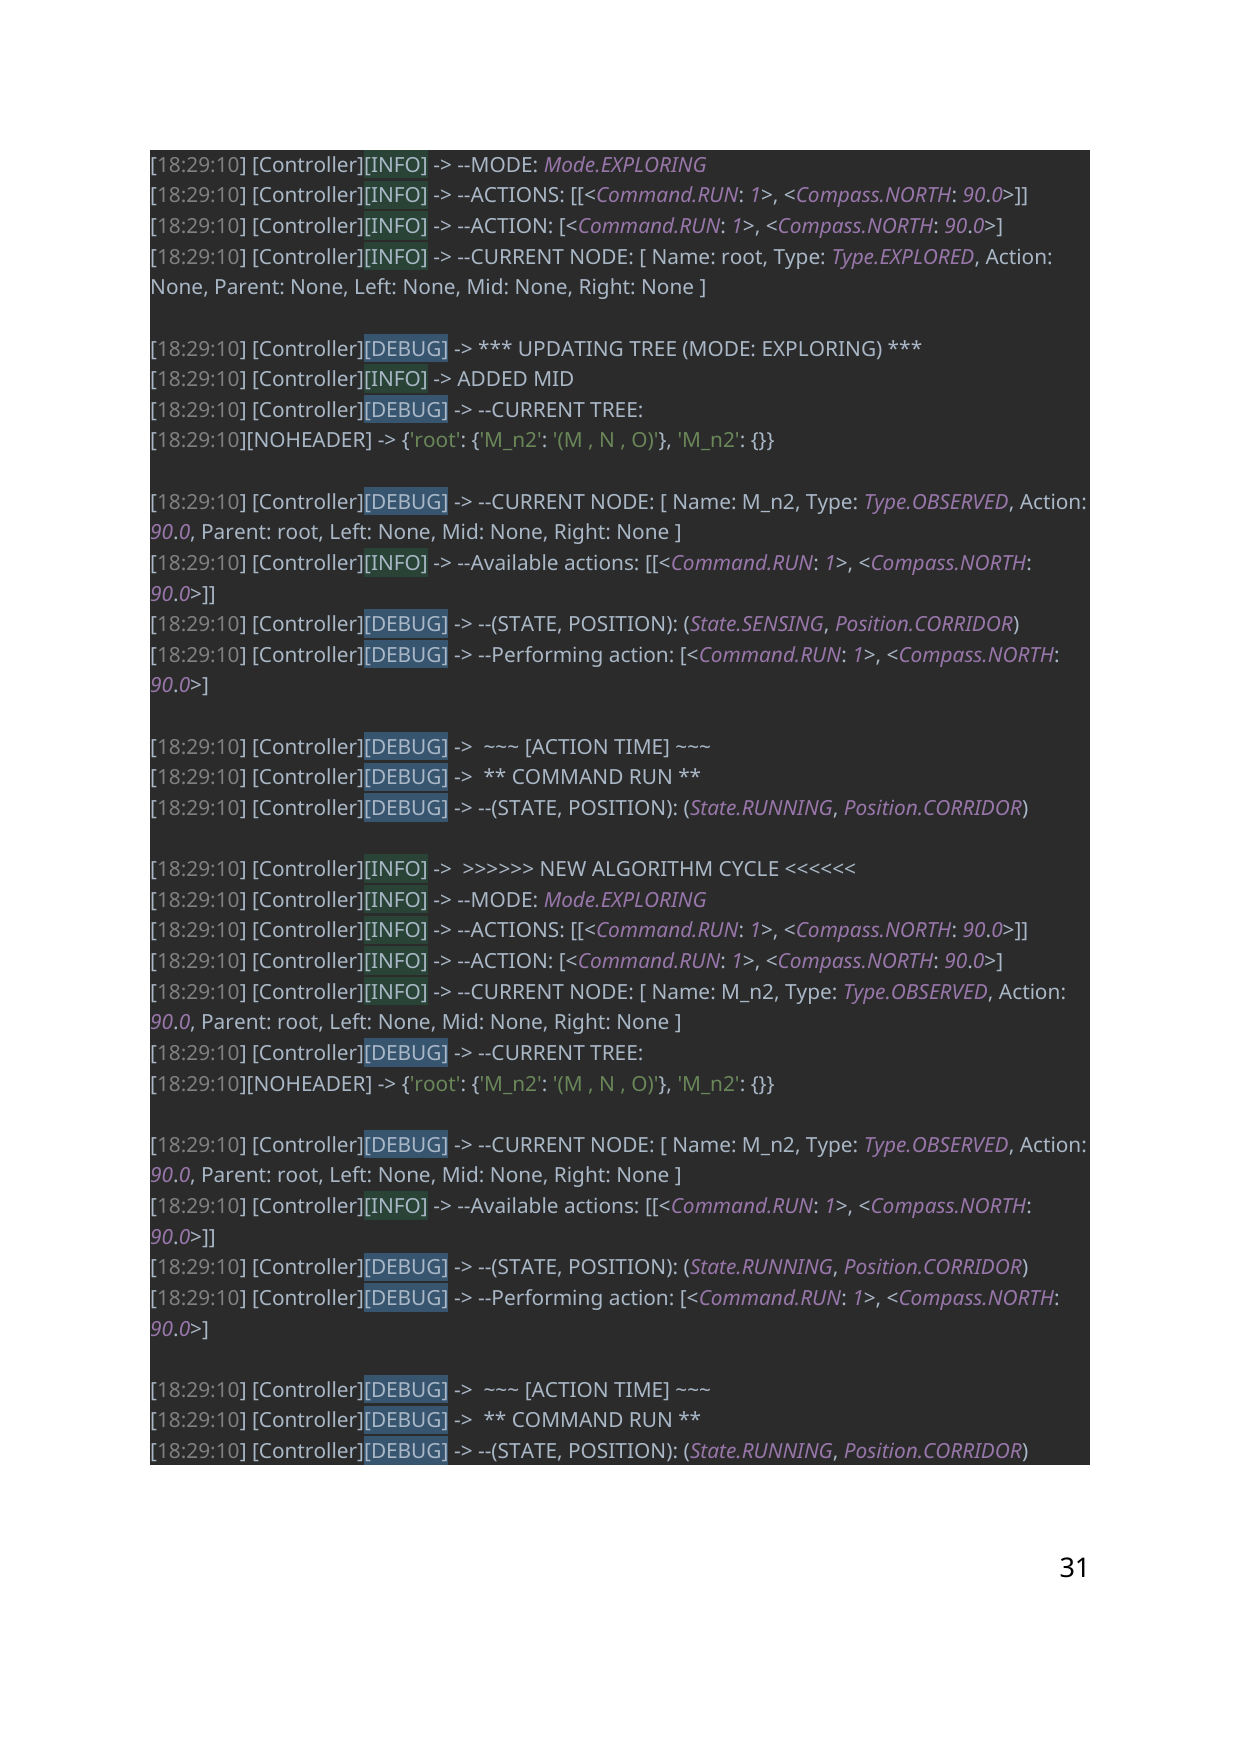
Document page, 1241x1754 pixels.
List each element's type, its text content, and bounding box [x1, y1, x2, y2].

text [18:29:10] [Controller][INFO] -> --MODE: Mode.EXPLORING [18:29:10] [Controller][INFO] -> --ACTIONS: [[<Command.RUN: 1>, <Compass.NORTH: 90.0>]] [18:29:10] [Controller][INFO] -> --ACTION: [<Command.RUN: 1>, <Compass.NORTH: 90.0>] [18:29:10] [Controller][INFO] -> --CURRENT NODE: [ Name: root, Type: Type.EXPLORED, Action: None, Parent: None, Left: None, Mid: None, Right: None ] [18:29:10] [Controller][DEBUG] -> *** UPDATING TREE (MODE: EXPLORING) *** [18:29:10] [Controller][INFO] -> ADDED MID [18:29:10] [Controller][DEBUG] -> --CURRENT TREE: [18:29:10][NOHEADER] -> {'root': {'M_n2': '(M , N , O)'}, 'M_n2': {}} [18:29:10] [Controller][DEBUG] -> --CURRENT NODE: [ Name: M_n2, Type: Type.OBSERVED, Action: 90.0, Parent: root, Left: None, Mid: None, Right: None ] [18:29:10] [Controller][INFO] -> --Available actions: [[<Command.RUN: 1>, <Compass.NORTH: 90.0>]] [18:29:10] [Controller][DEBUG] -> --(STATE, POSITION): (State.SENSING, Position.CORRIDOR) [18:29:10] [Controller][DEBUG] -> --Performing action: [<Command.RUN: 1>, <Compass.NORTH: 90.0>] [18:29:10] [Controller][DEBUG] -> ~~~ [ACTION TIME] ~~~ [18:29:10] [Controller][DEBUG] -> ** COMMAND RUN ** [18:29:10] [Controller][DEBUG] -> --(STATE, POSITION): (State.RUNNING, Position.CORRIDOR) [18:29:10] [Controller][INFO] -> >>>>>> NEW ALGORITHM CYCLE <<<<<< [18:29:10] [Controller][INFO] -> --MODE: Mode.EXPLORING [18:29:10] [Controller][INFO] -> --ACTIONS: [[<Command.RUN: 1>, <Compass.NORTH: 90.0>]] [18:29:10] [Controller][INFO] -> --ACTION: [<Command.RUN: 1>, <Compass.NORTH: 90.0>] [18:29:10] [Controller][INFO] -> --CURRENT NODE: [ Name: M_n2, Type: Type.OBSERVED, Action: 90.0, Parent: root, Left: None, Mid: None, Right: None ] [18:29:10] [Controller][DEBUG] -> --CURRENT TREE: [18:29:10][NOHEADER] -> {'root': {'M_n2': '(M , N , O)'}, 'M_n2': {}} [18:29:10] [Controller][DEBUG] -> --CURRENT NODE: [ Name: M_n2, Type: Type.OBSERVED, Action: 90.0, Parent: root, Left: None, Mid: None, Right: None ] [18:29:10] [Controller][INFO] -> --Available actions: [[<Command.RUN: 1>, <Compass.NORTH: 90.0>]] [18:29:10] [Controller][DEBUG] -> --(STATE, POSITION): (State.RUNNING, Position.CORRIDOR) [18:29:10] [Controller][DEBUG] -> --Performing action: [<Command.RUN: 1>, <Compass.NORTH: 90.0>] [18:29:10] [Controller][DEBUG] -> ~~~ [ACTION TIME] ~~~ [18:29:10] [Controller][DEBUG] -> ** COMMAND RUN ** [18:29:10] [Controller][DEBUG] -> --(STATE, POSITION): (State.RUNNING, Position.CORRIDOR) [150, 150, 1090, 1465]
